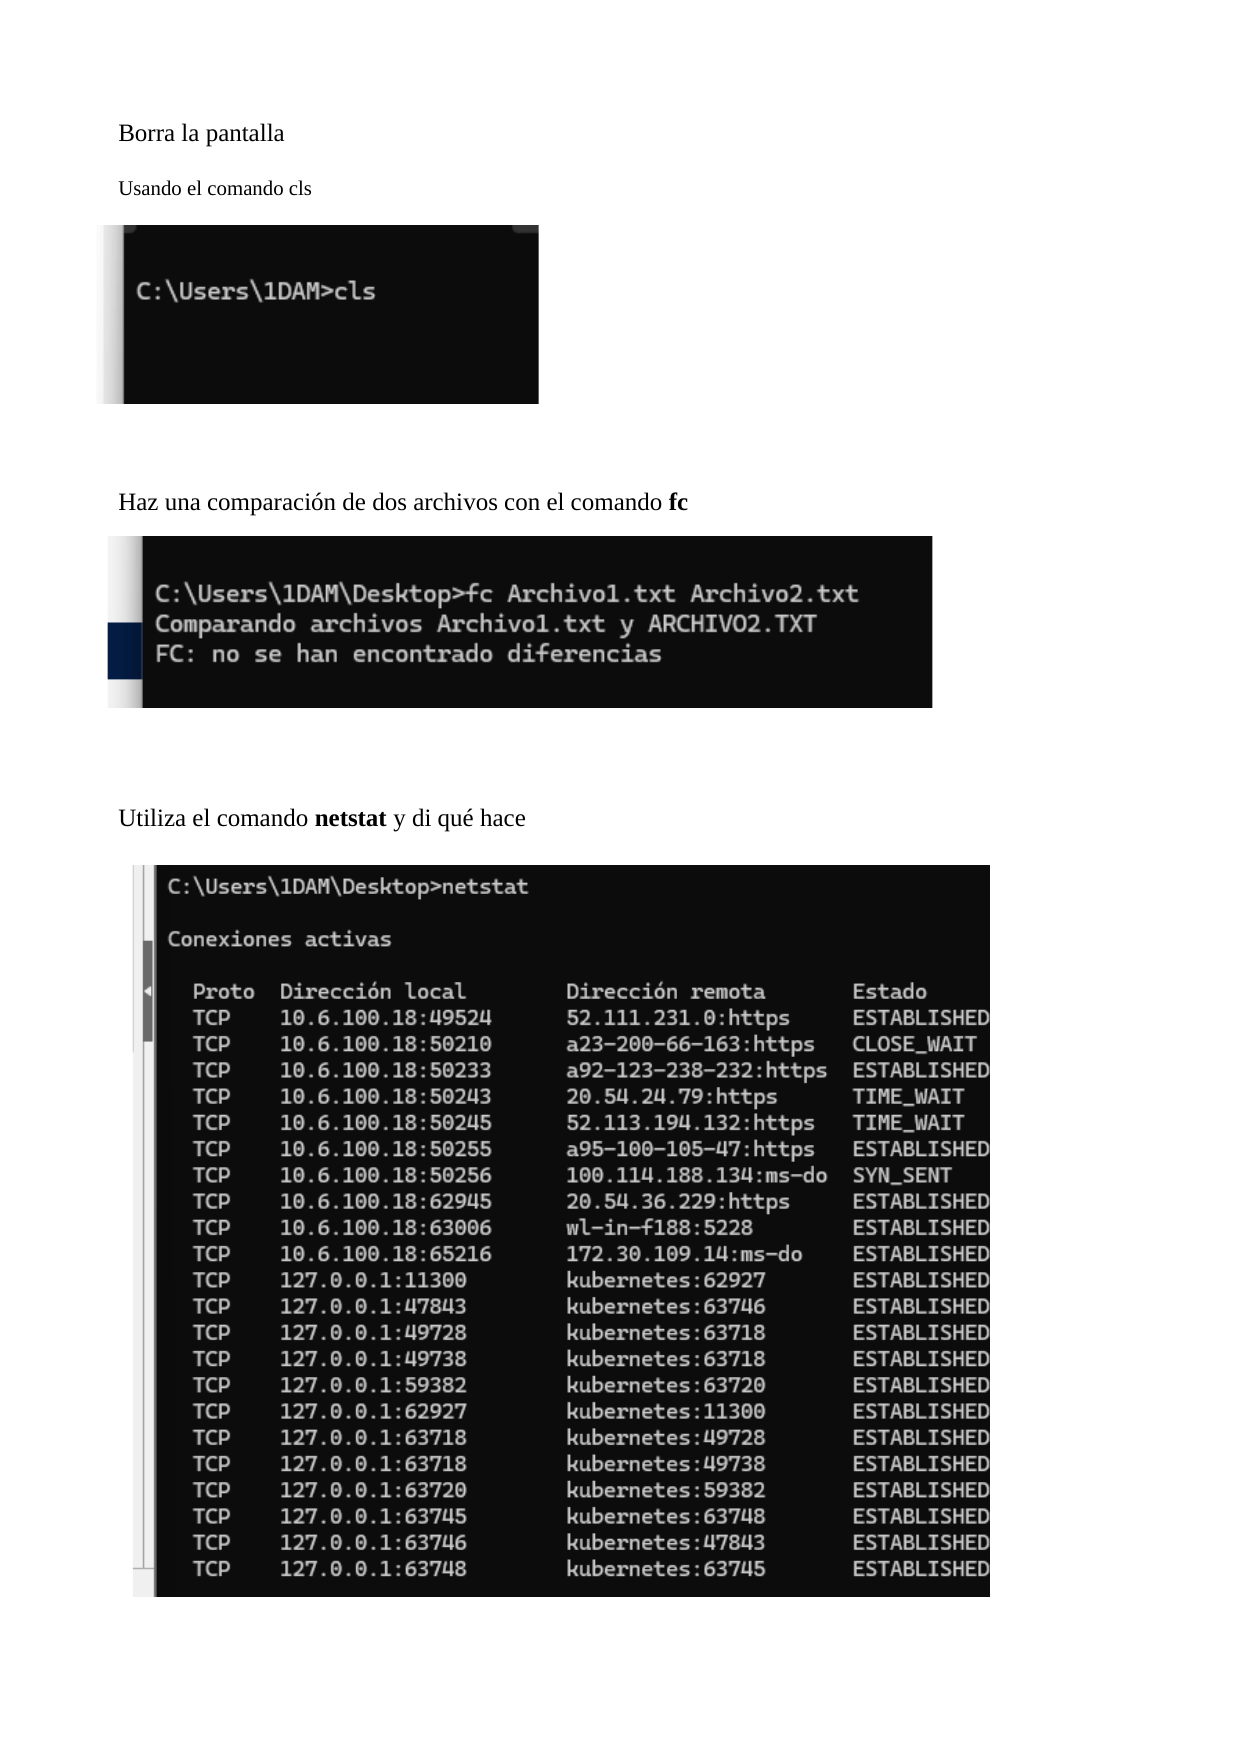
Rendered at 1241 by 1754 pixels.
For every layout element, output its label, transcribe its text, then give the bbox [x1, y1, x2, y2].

text Haz una comparación de dos archivos con el comando fc [118, 487, 1122, 516]
text Borra la pantalla [118, 118, 1122, 147]
text Utiliza el comando netstat y di qué hace [118, 803, 1122, 832]
picture [107, 536, 933, 708]
picture [96, 225, 539, 404]
picture [132, 865, 990, 1597]
text Usando el comando cls [118, 176, 1122, 200]
